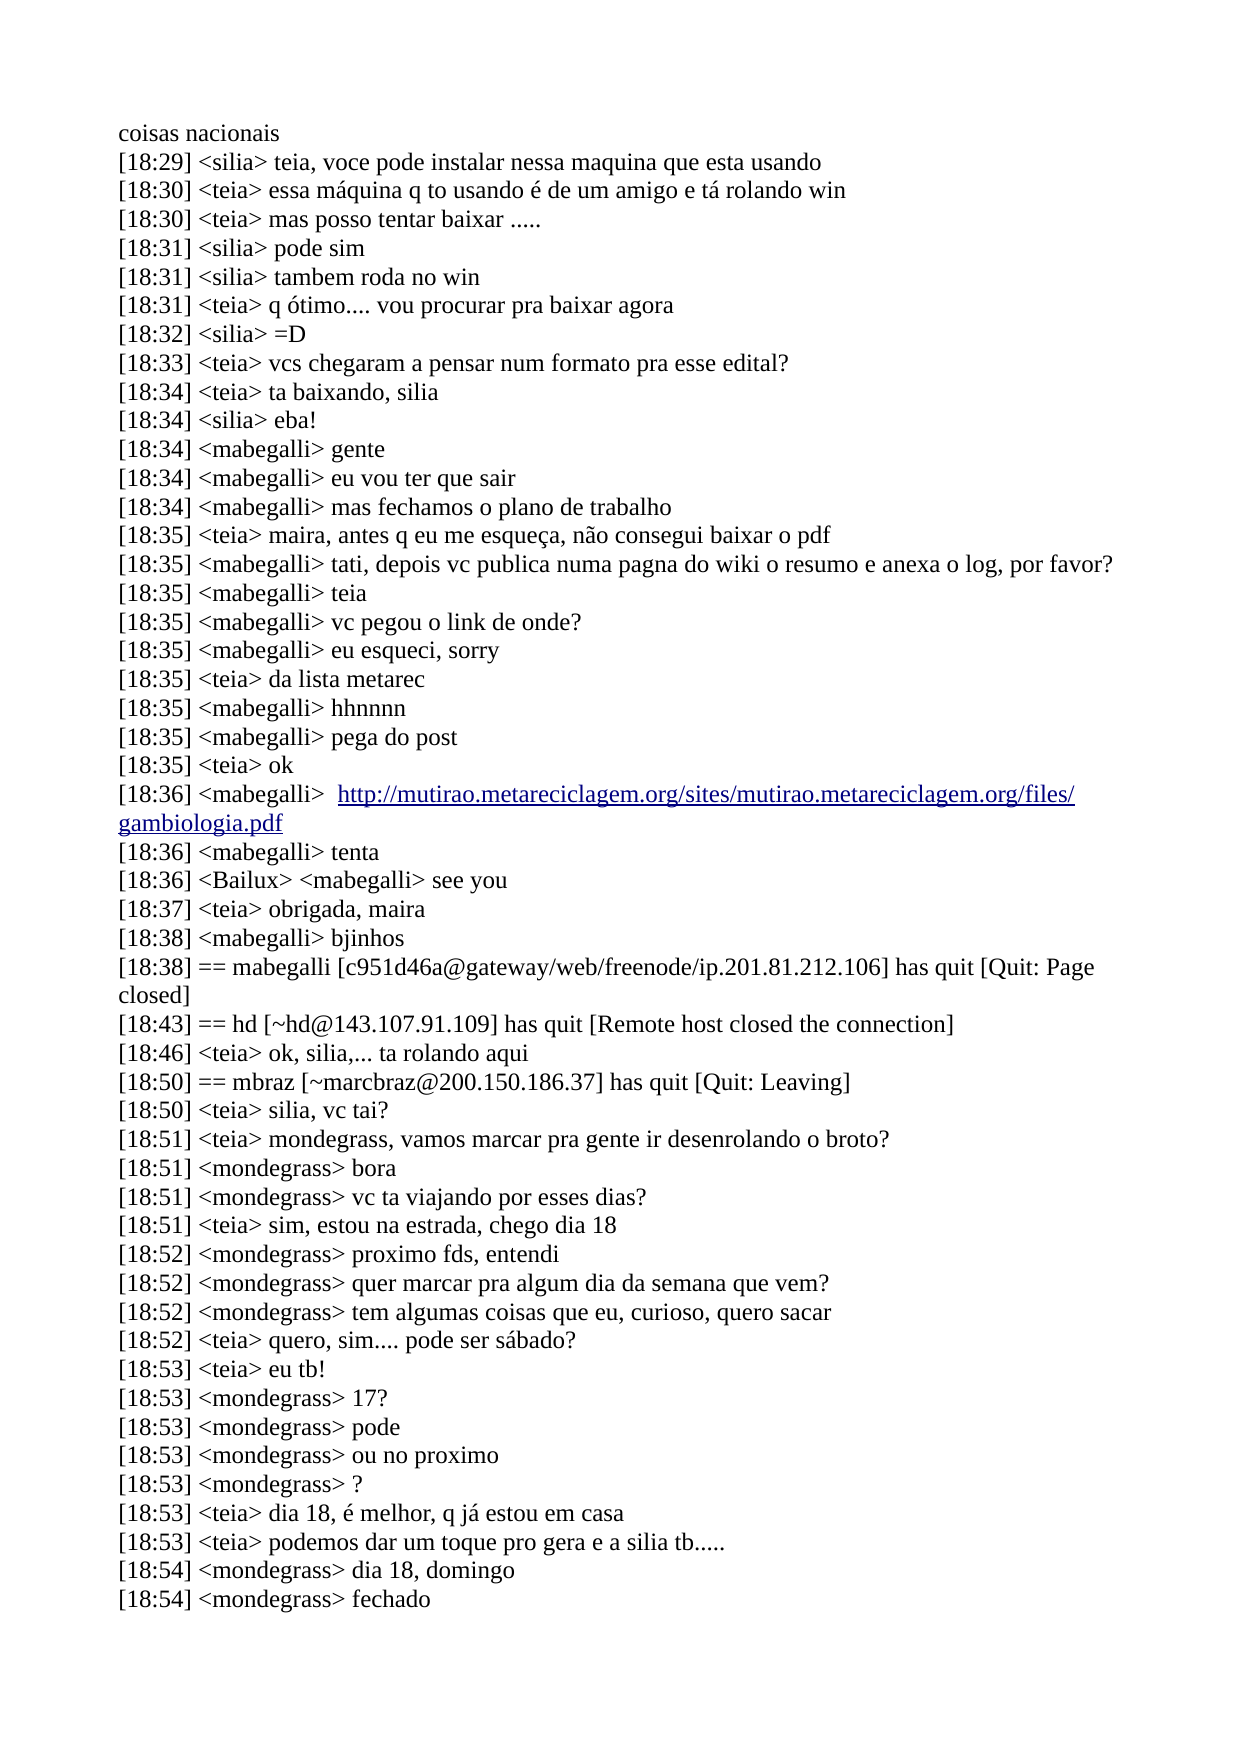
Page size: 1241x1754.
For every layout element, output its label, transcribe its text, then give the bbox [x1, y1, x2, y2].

text coisas nacionais [118, 118, 1122, 147]
text [18:46] <teia> ok, silia,... ta rolando aqui [118, 1038, 1122, 1067]
text [18:53] <mondegrass> ou no proximo [118, 1441, 1122, 1469]
text [18:35] <teia> da lista metarec [118, 664, 1122, 693]
text [18:34] <teia> ta baixando, silia [118, 377, 1122, 406]
text [18:35] <mabegalli> hhnnnn [118, 693, 1122, 722]
text [18:31] <silia> pode sim [118, 233, 1122, 262]
text [18:50] == mbraz [~marcbraz@200.150.186.37] has quit [Quit: Leaving] [118, 1067, 1122, 1096]
text [18:33] <teia> vcs chegaram a pensar num formato pra esse edital? [118, 348, 1122, 377]
text [18:32] <silia> =D [118, 319, 1122, 348]
text [18:53] <mondegrass> pode [118, 1412, 1122, 1441]
text [18:34] <mabegalli> eu vou ter que sair [118, 463, 1122, 492]
text [18:53] <teia> podemos dar um toque pro gera e a silia tb..... [118, 1527, 1122, 1556]
text [18:54] <mondegrass> fechado [118, 1584, 1122, 1613]
text [18:53] <mondegrass> 17? [118, 1383, 1122, 1412]
text [18:30] <teia> essa máquina q to usando é de um amigo e tá rolando win [118, 176, 1122, 204]
text [18:37] <teia> obrigada, maira [118, 894, 1122, 923]
text [18:52] <mondegrass> proximo fds, entendi [118, 1239, 1122, 1268]
text [18:34] <mabegalli> gente [118, 434, 1122, 463]
text [18:35] <mabegalli> eu esqueci, sorry [118, 636, 1122, 664]
text [18:31] <teia> q ótimo.... vou procurar pra baixar agora [118, 291, 1122, 319]
text [18:51] <teia> sim, estou na estrada, chego dia 18 [118, 1211, 1122, 1239]
text [18:52] <mondegrass> quer marcar pra algum dia da semana que vem? [118, 1268, 1122, 1297]
text [18:31] <silia> tambem roda no win [118, 262, 1122, 291]
text [18:43] == hd [~hd@143.107.91.109] has quit [Remote host closed the connection] [118, 1009, 1122, 1038]
text [18:38] == mabegalli [c951d46a@gateway/web/freenode/ip.201.81.212.106] has quit [Quit: Page closed] [118, 952, 1122, 1009]
text [18:51] <mondegrass> bora [118, 1153, 1122, 1182]
text [18:54] <mondegrass> dia 18, domingo [118, 1556, 1122, 1584]
text [18:35] <teia> ok [118, 751, 1122, 779]
text [18:52] <mondegrass> tem algumas coisas que eu, curioso, quero sacar [118, 1297, 1122, 1326]
text [18:34] <mabegalli> mas fechamos o plano de trabalho [118, 492, 1122, 521]
text [18:35] <mabegalli> pega do post [118, 722, 1122, 751]
text [18:53] <teia> eu tb! [118, 1354, 1122, 1383]
text [18:53] <mondegrass> ? [118, 1469, 1122, 1498]
text [18:35] <mabegalli> tati, depois vc publica numa pagna do wiki o resumo e anexa o log, por favor? [118, 549, 1122, 578]
text [18:35] <mabegalli> vc pegou o link de onde? [118, 607, 1122, 636]
text [18:53] <teia> dia 18, é melhor, q já estou em casa [118, 1498, 1122, 1527]
text [18:36] <Bailux> <mabegalli> see you [118, 866, 1122, 894]
text [18:35] <teia> maira, antes q eu me esqueça, não consegui baixar o pdf [118, 521, 1122, 549]
text [18:29] <silia> teia, voce pode instalar nessa maquina que esta usando [118, 147, 1122, 176]
text [18:50] <teia> silia, vc tai? [118, 1096, 1122, 1124]
text [18:30] <teia> mas posso tentar baixar ..... [118, 204, 1122, 233]
text [18:34] <silia> eba! [118, 406, 1122, 434]
text [18:36] <mabegalli> tenta [118, 837, 1122, 866]
text [18:51] <mondegrass> vc ta viajando por esses dias? [118, 1182, 1122, 1211]
text [18:52] <teia> quero, sim.... pode ser sábado? [118, 1326, 1122, 1354]
text [18:51] <teia> mondegrass, vamos marcar pra gente ir desenrolando o broto? [118, 1124, 1122, 1153]
text [18:38] <mabegalli> bjinhos [118, 923, 1122, 952]
text [18:36] <mabegalli> http://mutirao.metareciclagem.org/sites/mutirao.metareciclagem.org/files/gambiologia.pdf [118, 779, 1122, 837]
text [18:35] <mabegalli> teia [118, 578, 1122, 607]
